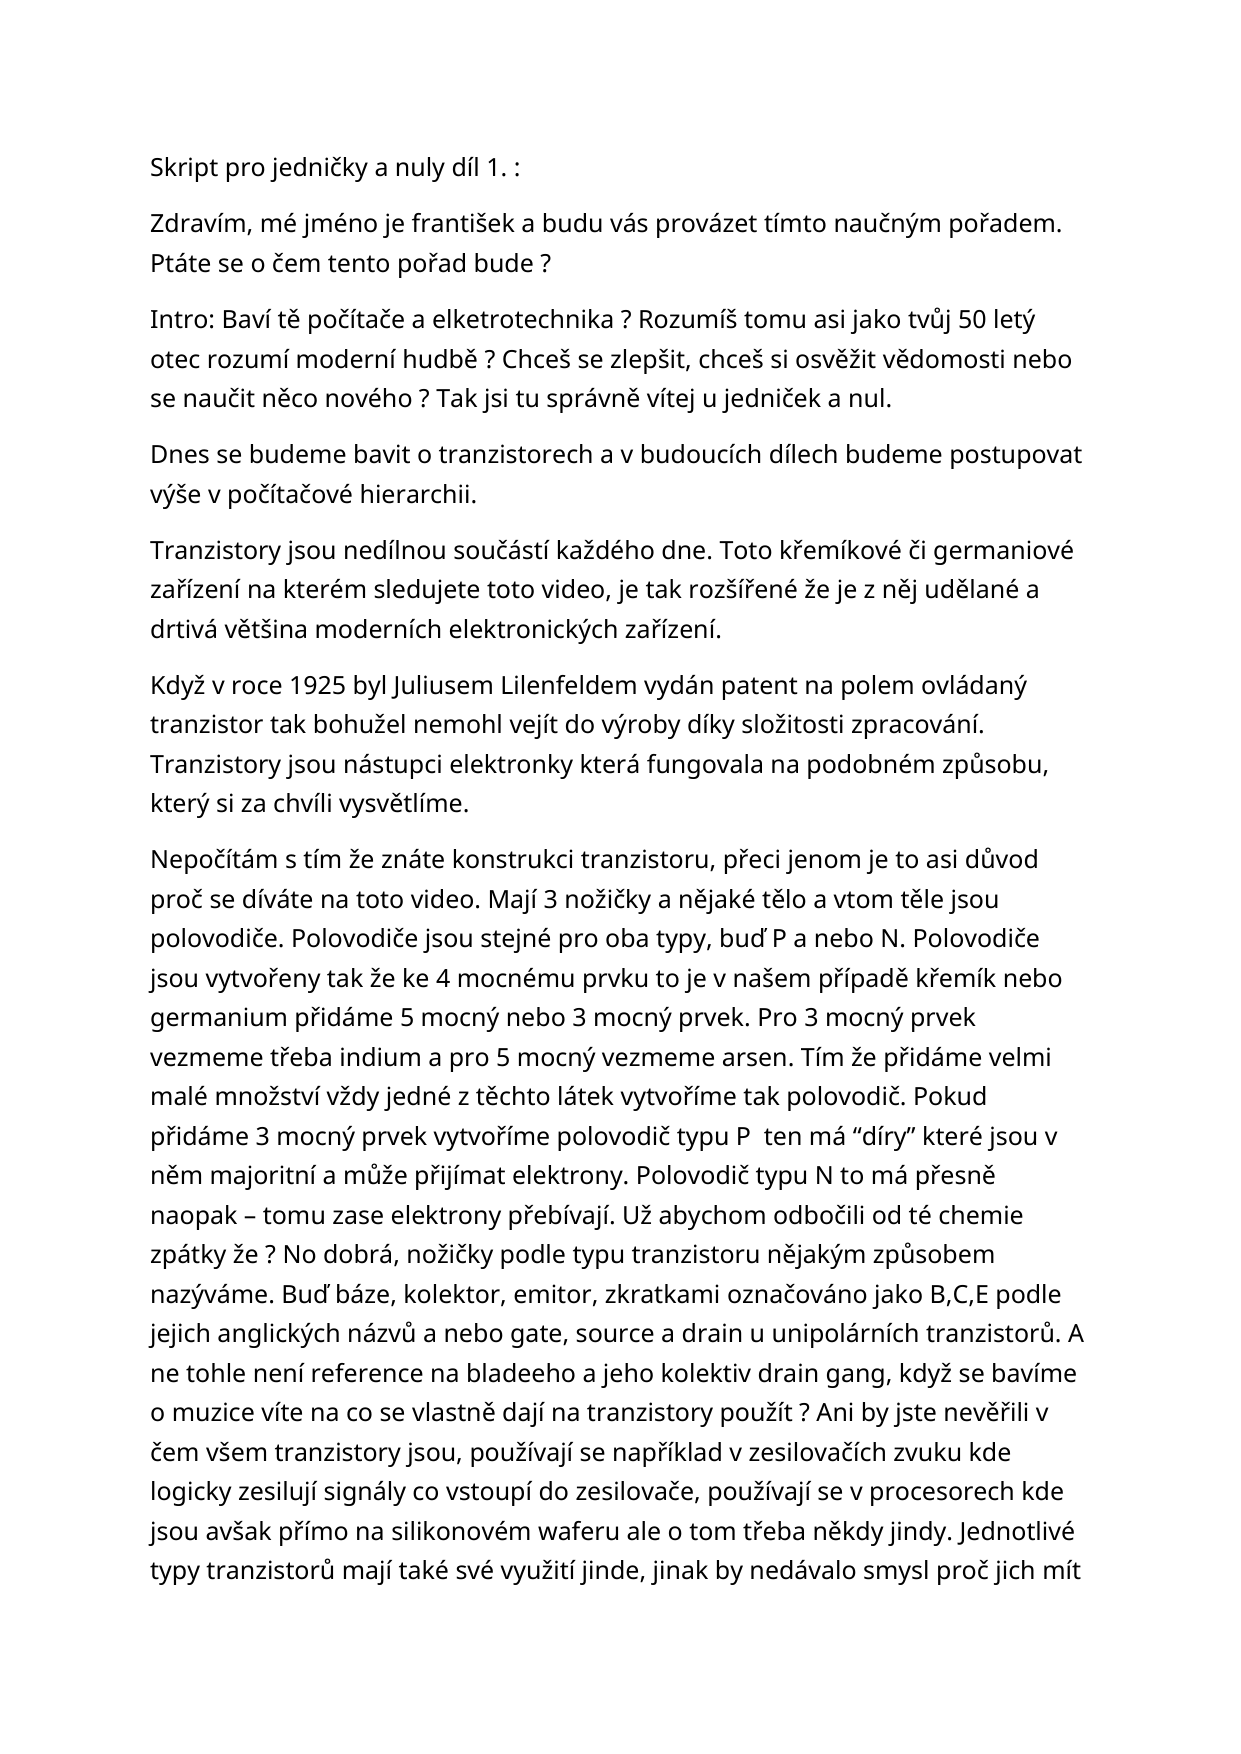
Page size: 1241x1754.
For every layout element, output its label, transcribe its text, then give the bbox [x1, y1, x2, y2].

text Tranzistory jsou nedílnou součástí každého dne. Toto křemíkové či germaniové zařízení na kterém sledujete toto video, je tak rozšířené že je z něj udělané a drtivá většina moderních elektronických zařízení. [150, 532, 1090, 646]
text Intro: Baví tě počítače a elketrotechnika ? Rozumíš tomu asi jako tvůj 50 letý otec rozumí moderní hudbě ? Chceš se zlepšit, chceš si osvěžit vědomosti nebo se naučit něco nového ? Tak jsi tu správně vítej u jedniček a nul. [150, 302, 1090, 415]
text Nepočítám s tím že znáte konstrukci tranzistoru, přeci jenom je to asi důvod proč se díváte na toto video. Mají 3 nožičky a nějaké tělo a vtom těle jsou polovodiče. Polovodiče jsou stejné pro oba typy, buď P a nebo N. Polovodiče jsou vytvořeny tak že ke 4 mocnému prvku to je v našem případě křemík nebo germanium přidáme 5 mocný nebo 3 mocný prvek. Pro 3 mocný prvek vezmeme třeba indium a pro 5 mocný vezmeme arsen. Tím že přidáme velmi malé množství vždy jedné z těchto látek vytvoříme tak polovodič. Pokud přidáme 3 mocný prvek vytvoříme polovodič typu P ten má “díry” které jsou v něm majoritní a může přijímat elektrony. Polovodič typu N to má přesně naopak – tomu zase elektrony přebívají. Už abychom odbočili od té chemie zpátky že ? No dobrá, nožičky podle typu tranzistoru nějakým způsobem nazýváme. Buď báze, kolektor, emitor, zkratkami označováno jako B,C,E podle jejich anglických názvů a nebo gate, source a drain u unipolárních tranzistorů. A ne tohle není reference na bladeeho a jeho kolektiv drain gang, když se bavíme o muzice víte na co se vlastně dají na tranzistory použít ? Ani by jste nevěřili v čem všem tranzistory jsou, používají se například v zesilovačích zvuku kde logicky zesilují signály co vstoupí do zesilovače, používají se v procesorech kde jsou avšak přímo na silikonovém waferu ale o tom třeba někdy jindy. Jednotlivé typy tranzistorů mají také své využití jinde, jinak by nedávalo smysl proč jich mít [150, 842, 1090, 1587]
text Dnes se budeme bavit o tranzistorech a v budoucích dílech budeme postupovat výše v počítačové hierarchii. [150, 437, 1090, 510]
text Skript pro jedničky a nuly díl 1. : [150, 150, 1090, 184]
text Když v roce 1925 byl Juliusem Lilenfeldem vydán patent na polem ovládaný tranzistor tak bohužel nemohl vejít do výroby díky složitosti zpracování. Tranzistory jsou nástupci elektronky která fungovala na podobném způsobu, který si za chvíli vysvětlíme. [150, 668, 1090, 820]
text Zdravím, mé jméno je františek a budu vás provázet tímto naučným pořadem. Ptáte se o čem tento pořad bude ? [150, 206, 1090, 280]
